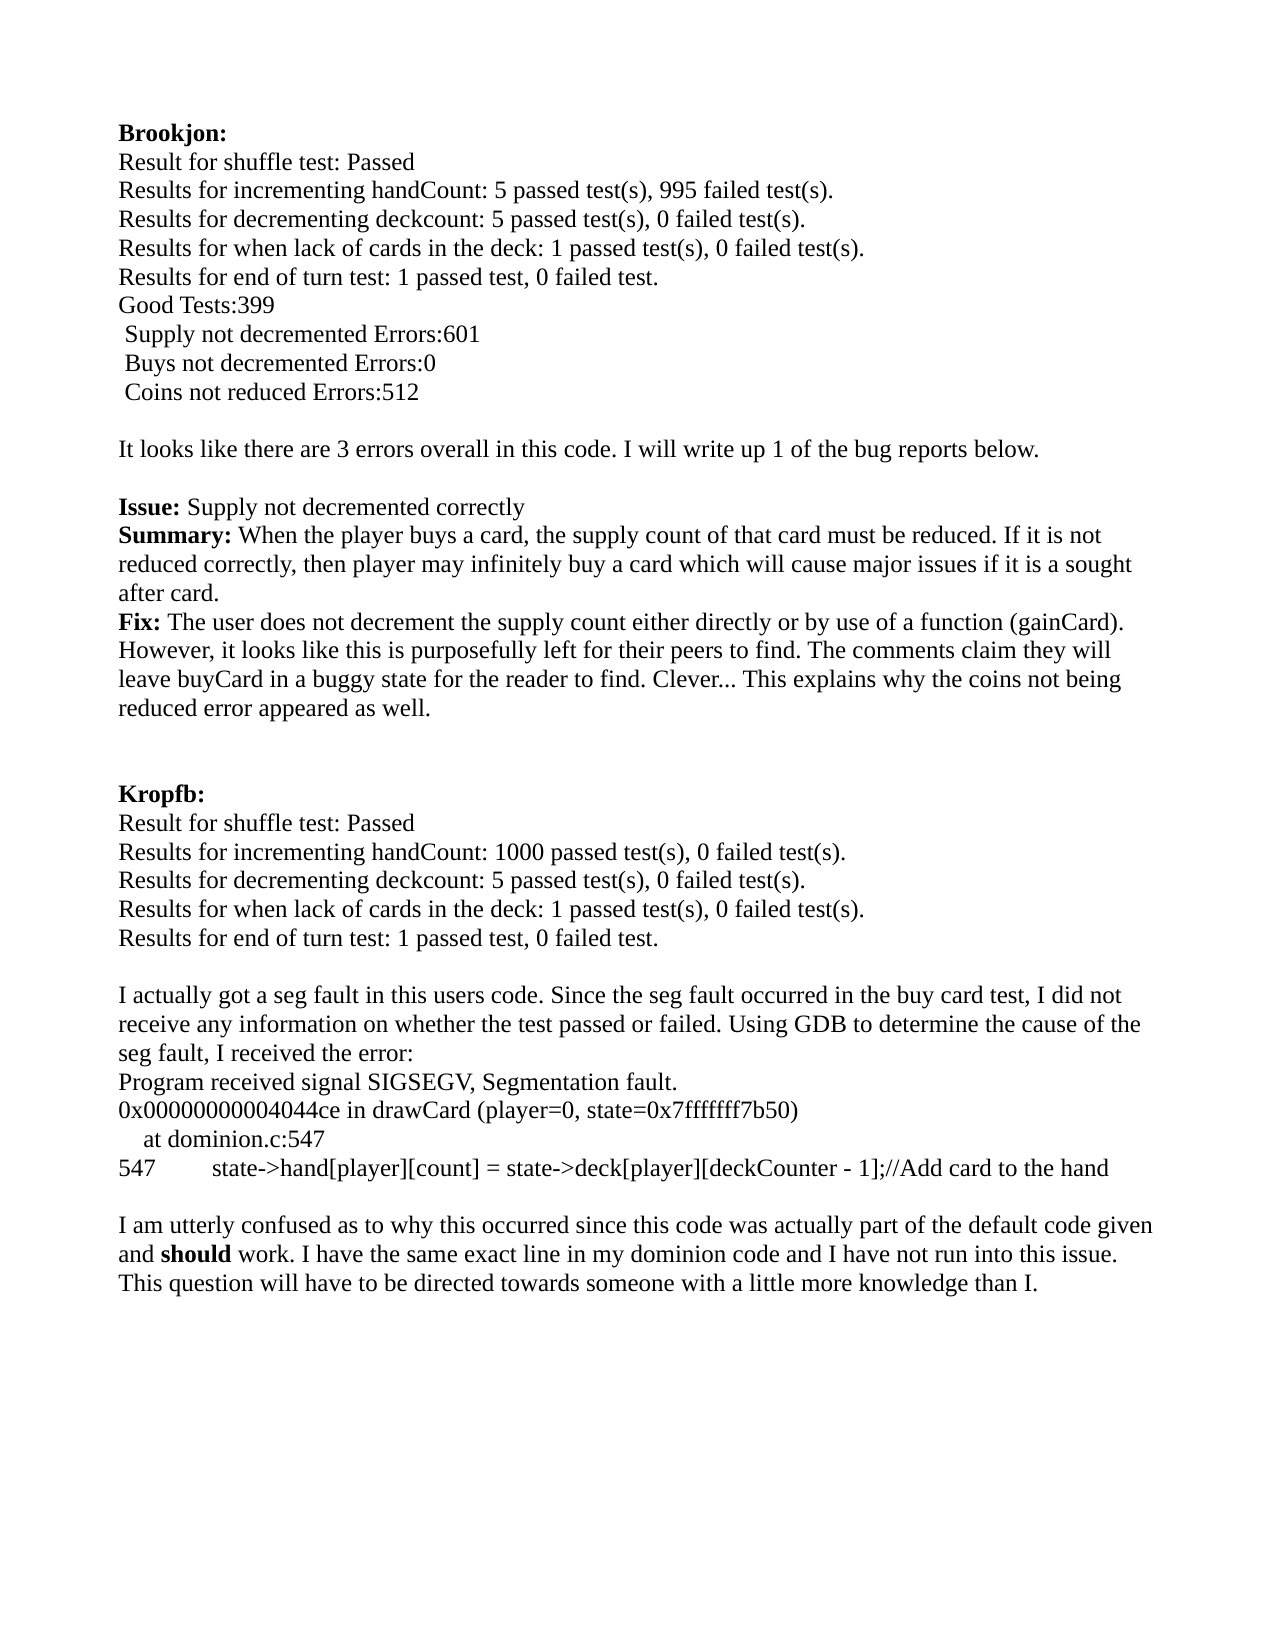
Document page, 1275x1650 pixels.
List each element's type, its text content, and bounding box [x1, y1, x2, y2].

text Results for when lack of cards in the deck: 1 passed test(s), 0 failed test(s). [118, 233, 1157, 262]
text Supply not decremented Errors:601 [118, 319, 1157, 348]
text Results for decrementing deckcount: 5 passed test(s), 0 failed test(s). [118, 204, 1157, 233]
text Results for when lack of cards in the deck: 1 passed test(s), 0 failed test(s). [118, 894, 1157, 923]
text 547 state->hand[player][count] = state->deck[player][deckCounter - 1];//Add card to the hand [118, 1153, 1157, 1182]
text Result for shuffle test: Passed [118, 808, 1157, 837]
text I actually got a seg fault in this users code. Since the seg fault occurred in the buy card test, I did not receive any information on whether the test passed or failed. Using GDB to determine the cause of the seg fault, I received the error: [118, 981, 1157, 1067]
text Fix: The user does not decrement the supply count either directly or by use of a function (gainCard). However, it looks like this is purposefully left for their peers to find. The comments claim they will leave buyCard in a buggy state for the reader to find. Clever... This explains why the coins not being reduced error appeared as well. [118, 607, 1157, 722]
text Results for decrementing deckcount: 5 passed test(s), 0 failed test(s). [118, 866, 1157, 894]
text Good Tests:399 [118, 291, 1157, 319]
text Summary: When the player buys a card, the supply count of that card must be reduced. If it is not reduced correctly, then player may infinitely buy a card which will cause major issues if it is a sought after card. [118, 521, 1157, 607]
text Result for shuffle test: Passed [118, 147, 1157, 176]
text Kropfb: [118, 779, 1157, 808]
text Brookjon: [118, 118, 1157, 147]
text Buys not decremented Errors:0 [118, 348, 1157, 377]
text I am utterly confused as to why this occurred since this code was actually part of the default code given and should work. I have the same exact line in my dominion code and I have not run into this issue. This question will have to be directed towards someone with a little more knowledge than I. [118, 1211, 1157, 1297]
text Results for incrementing handCount: 5 passed test(s), 995 failed test(s). [118, 176, 1157, 204]
text Program received signal SIGSEGV, Segmentation fault. [118, 1067, 1157, 1096]
text It looks like there are 3 errors overall in this code. I will write up 1 of the bug reports below. [118, 434, 1157, 463]
text Results for end of turn test: 1 passed test, 0 failed test. [118, 923, 1157, 952]
text Results for end of turn test: 1 passed test, 0 failed test. [118, 262, 1157, 291]
text 0x00000000004044ce in drawCard (player=0, state=0x7fffffff7b50) [118, 1096, 1157, 1124]
text Results for incrementing handCount: 1000 passed test(s), 0 failed test(s). [118, 837, 1157, 866]
text Issue: Supply not decremented correctly [118, 492, 1157, 521]
text at dominion.c:547 [118, 1124, 1157, 1153]
text Coins not reduced Errors:512 [118, 377, 1157, 406]
